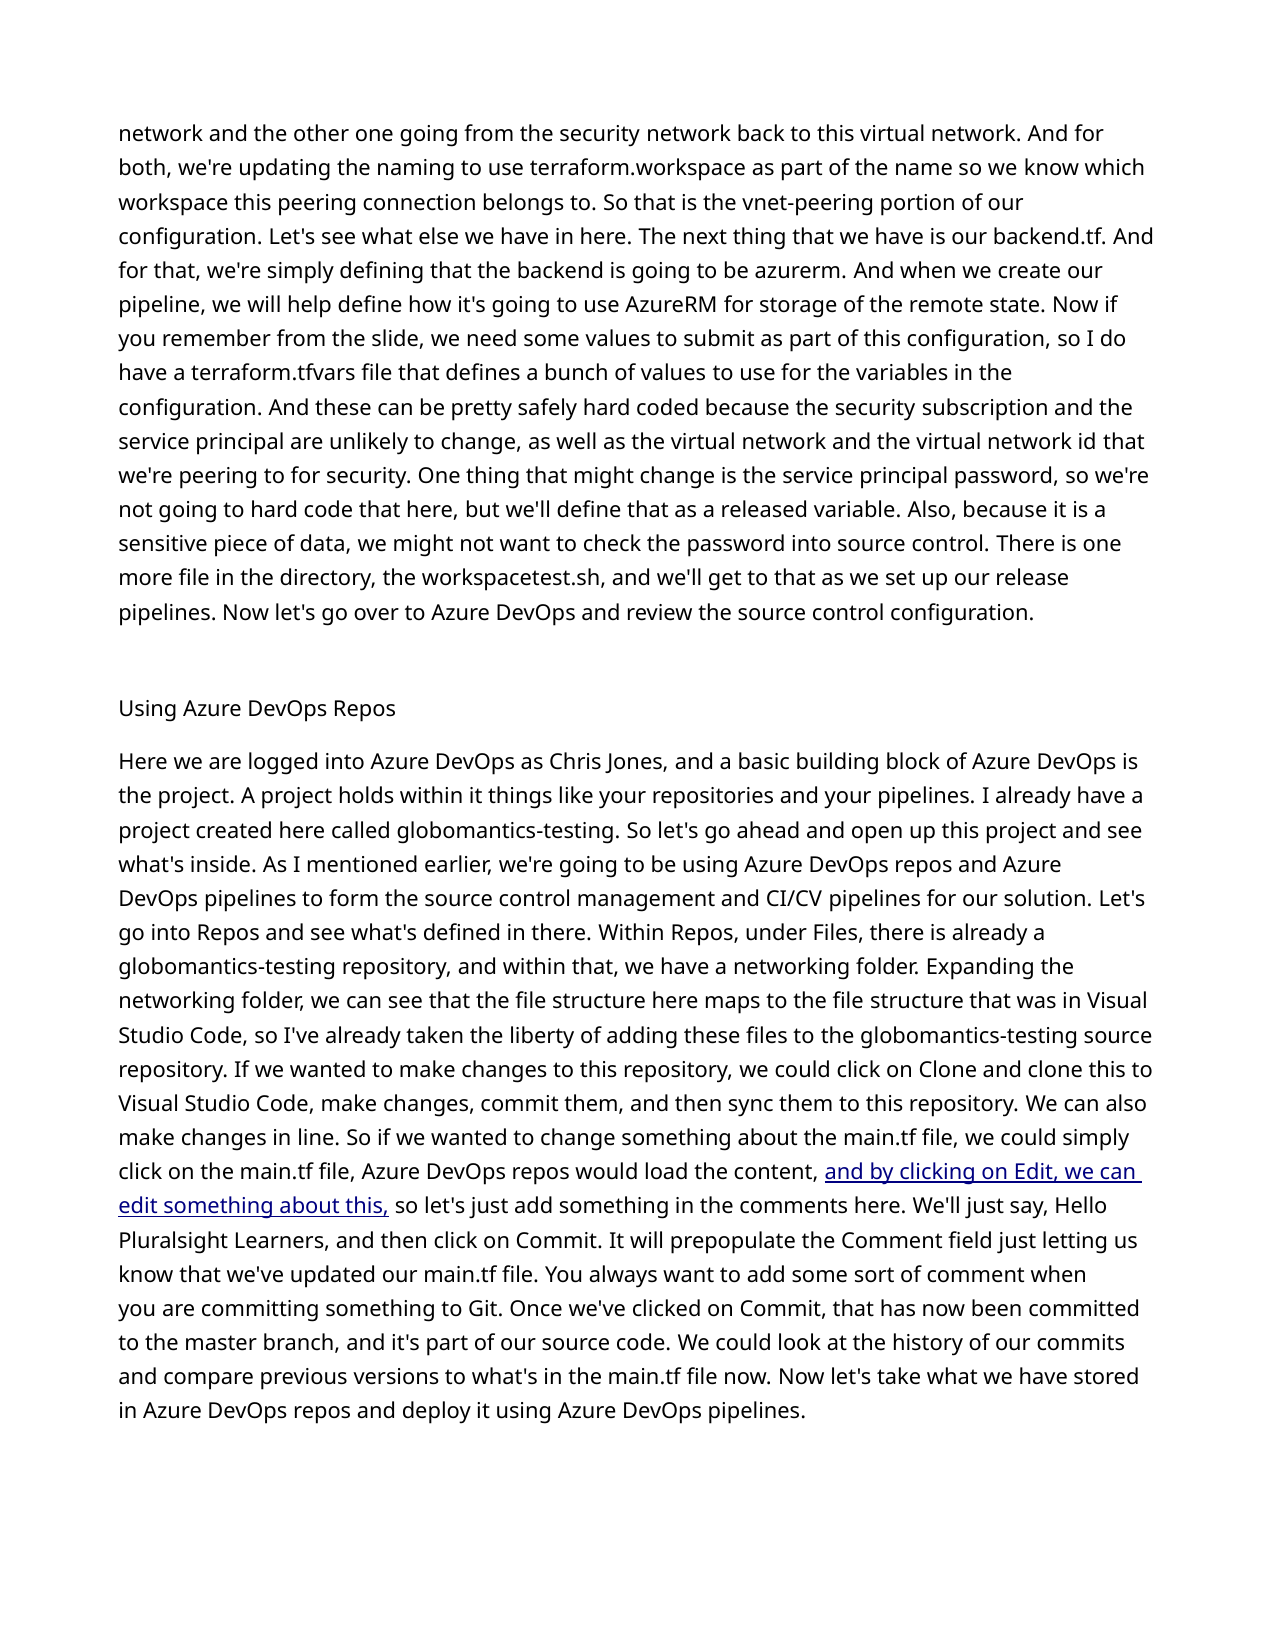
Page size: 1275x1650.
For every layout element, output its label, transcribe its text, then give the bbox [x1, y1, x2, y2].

text Here we are logged into Azure DevOps as Chris Jones, and a basic building block of Azure DevOps is the project. A project holds within it things like your repositories and your pipelines. I already have a project created here called globomantics-testing. So let's go ahead and open up this project and see what's inside. As I mentioned earlier, we're going to be using Azure DevOps repos and Azure DevOps pipelines to form the source control management and CI/CV pipelines for our solution. Let's go into Repos and see what's defined in there. Within Repos, under Files, there is already a globomantics-testing repository, and within that, we have a networking folder. Expanding the networking folder, we can see that the file structure here maps to the file structure that was in Visual Studio Code, so I've already taken the liberty of adding these files to the globomantics-testing source repository. If we wanted to make changes to this repository, we could click on Clone and clone this to Visual Studio Code, make changes, commit them, and then sync them to this repository. We can also make changes in line. So if we wanted to change something about the main.tf file, we could simply click on the main.tf file, Azure DevOps repos would load the content, and by clicking on Edit, we can edit something about this, so let's just add something in the comments here. We'll just say, Hello Pluralsight Learners, and then click on Commit. It will prepopulate the Comment field just letting us know that we've updated our main.tf file. You always want to add some sort of comment when you are committing something to Git. Once we've clicked on Commit, that has now been committed to the master branch, and it's part of our source code. We could look at the history of our commits and compare previous versions to what's in the main.tf file now. Now let's take what we have stored in Azure DevOps repos and deploy it using Azure DevOps pipelines. [118, 746, 1157, 1425]
subtitle Using Azure DevOps Repos [118, 693, 1157, 723]
text network and the other one going from the security network back to this virtual network. And for both, we're updating the naming to use terraform.workspace as part of the name so we know which workspace this peering connection belongs to. So that is the vnet-peering portion of our configuration. Let's see what else we have in here. The next thing that we have is our backend.tf. And for that, we're simply defining that the backend is going to be azurerm. And when we create our pipeline, we will help define how it's going to use AzureRM for storage of the remote state. Now if you remember from the slide, we need some values to submit as part of this configuration, so I do have a terraform.tfvars file that defines a bunch of values to use for the variables in the configuration. And these can be pretty safely hard coded because the security subscription and the service principal are unlikely to change, as well as the virtual network and the virtual network id that we're peering to for security. One thing that might change is the service principal password, so we're not going to hard code that here, but we'll define that as a released variable. Also, because it is a sensitive piece of data, we might not want to check the password into source control. There is one more file in the directory, the workspacetest.sh, and we'll get to that as we set up our release pipelines. Now let's go over to Azure DevOps and review the source control configuration. [118, 118, 1157, 626]
